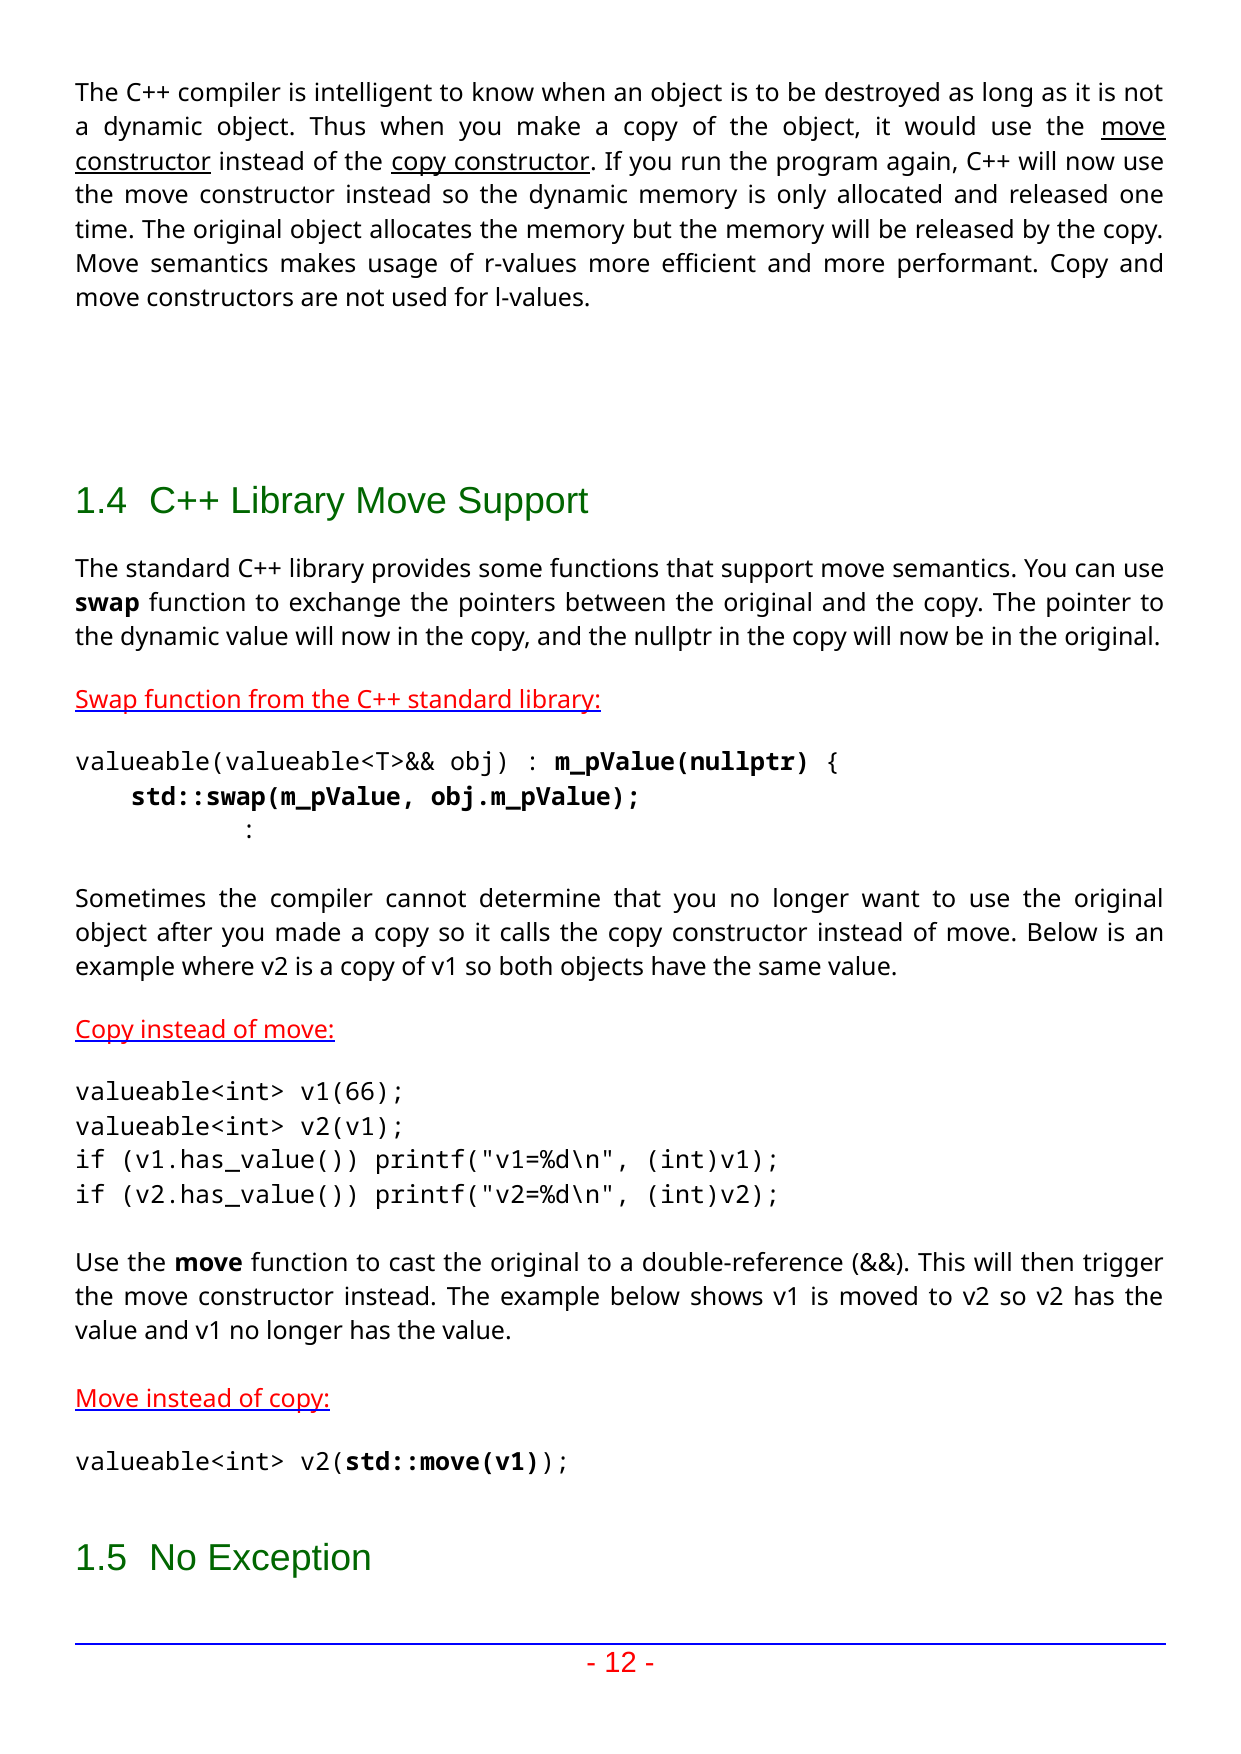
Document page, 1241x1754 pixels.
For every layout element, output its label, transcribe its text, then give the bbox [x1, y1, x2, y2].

text The standard C++ library provides some functions that support move semantics. You can use swap function to exchange the pointers between the original and the copy. The pointer to the dynamic value will now in the copy, and the nullptr in the copy will now be in the original. [75, 550, 1166, 652]
text 1.5 No Exception [75, 1535, 1166, 1578]
text if (v1.has_value()) printf("v1=%d\n", (int)v1); [75, 1142, 1166, 1176]
text Sometimes the compiler cannot determine that you no longer want to use the original object after you made a copy so it calls the copy constructor instead of move. Below is an example where v2 is a copy of v1 so both objects have the same value. [75, 880, 1166, 982]
text 1.4 C++ Library Move Support [75, 478, 1166, 522]
text Move instead of copy: [75, 1381, 1166, 1415]
text std::swap(m_pValue, obj.m_pValue); [75, 778, 1166, 812]
text if (v2.has_value()) printf("v2=%d\n", (int)v2); [75, 1176, 1166, 1210]
text Copy instead of move: [75, 1011, 1166, 1045]
text valueable<int> v2(std::move(v1)); [75, 1443, 1166, 1477]
text valueable<int> v2(v1); [75, 1108, 1166, 1142]
text Use the move function to cast the original to a double-reference (&&). This will then trigger the move constructor instead. The example below shows v1 is moved to v2 so v2 has the value and v1 no longer has the value. [75, 1244, 1166, 1347]
text : [75, 812, 1166, 846]
text The C++ compiler is intelligent to know when an object is to be destroyed as long as it is not a dynamic object. Thus when you make a copy of the object, it would use the move constructor instead of the copy constructor. If you run the program again, C++ will now use the move constructor instead so the dynamic memory is only allocated and released one time. The original object allocates the memory but the memory will be released by the copy. Move semantics makes usage of r-values more efficient and more performant. Copy and move constructors are not used for l-values. [75, 75, 1166, 313]
text valueable(valueable<T>&& obj) : m_pValue(nullptr) { [75, 744, 1166, 778]
text valueable<int> v1(66); [75, 1074, 1166, 1108]
text Swap function from the C++ standard library: [75, 681, 1166, 715]
